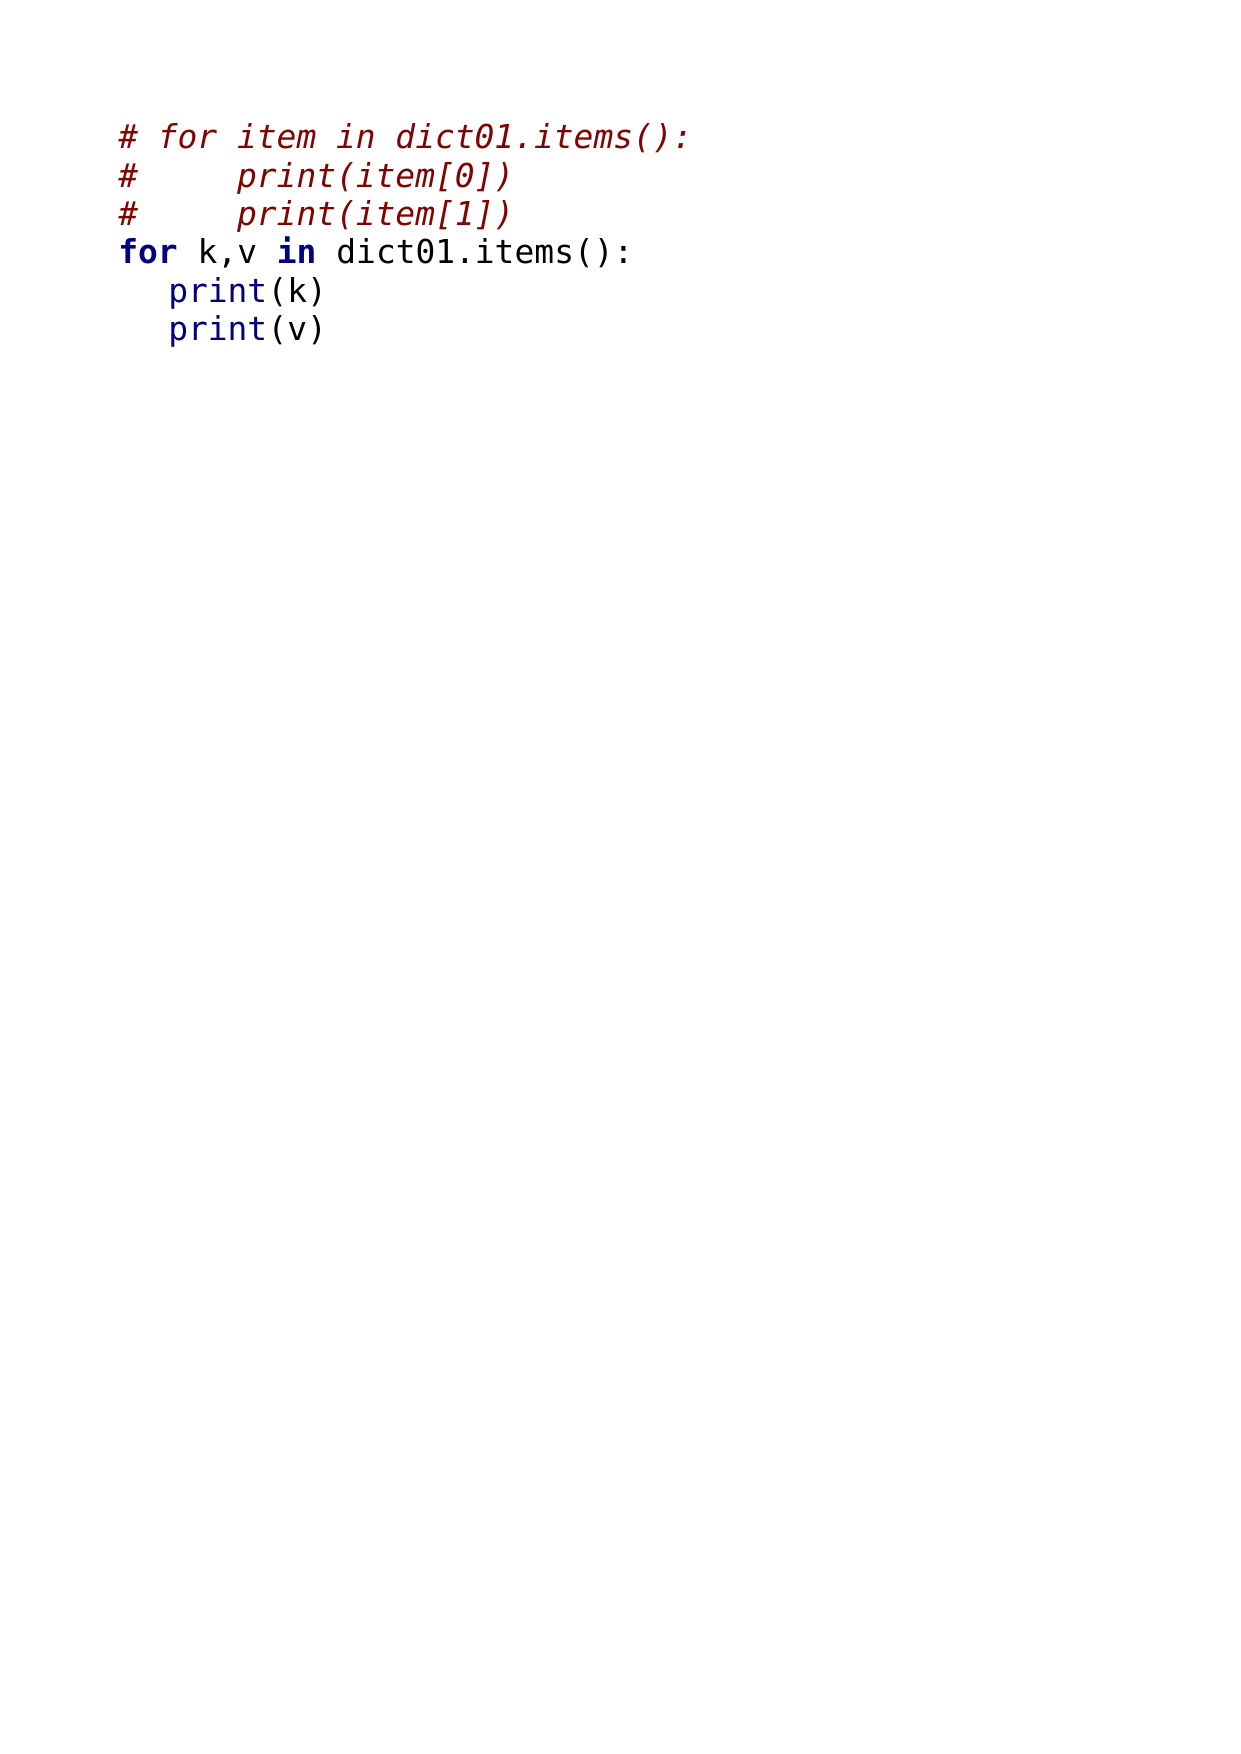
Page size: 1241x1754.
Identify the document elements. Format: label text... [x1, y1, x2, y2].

text print(v) [118, 310, 1122, 348]
text # print(item[1]) [118, 195, 1122, 233]
text for k,v in dict01.items(): [118, 233, 1122, 271]
text # print(item[0]) [118, 156, 1122, 195]
text # for item in dict01.items(): [118, 118, 1122, 156]
text print(k) [118, 271, 1122, 310]
